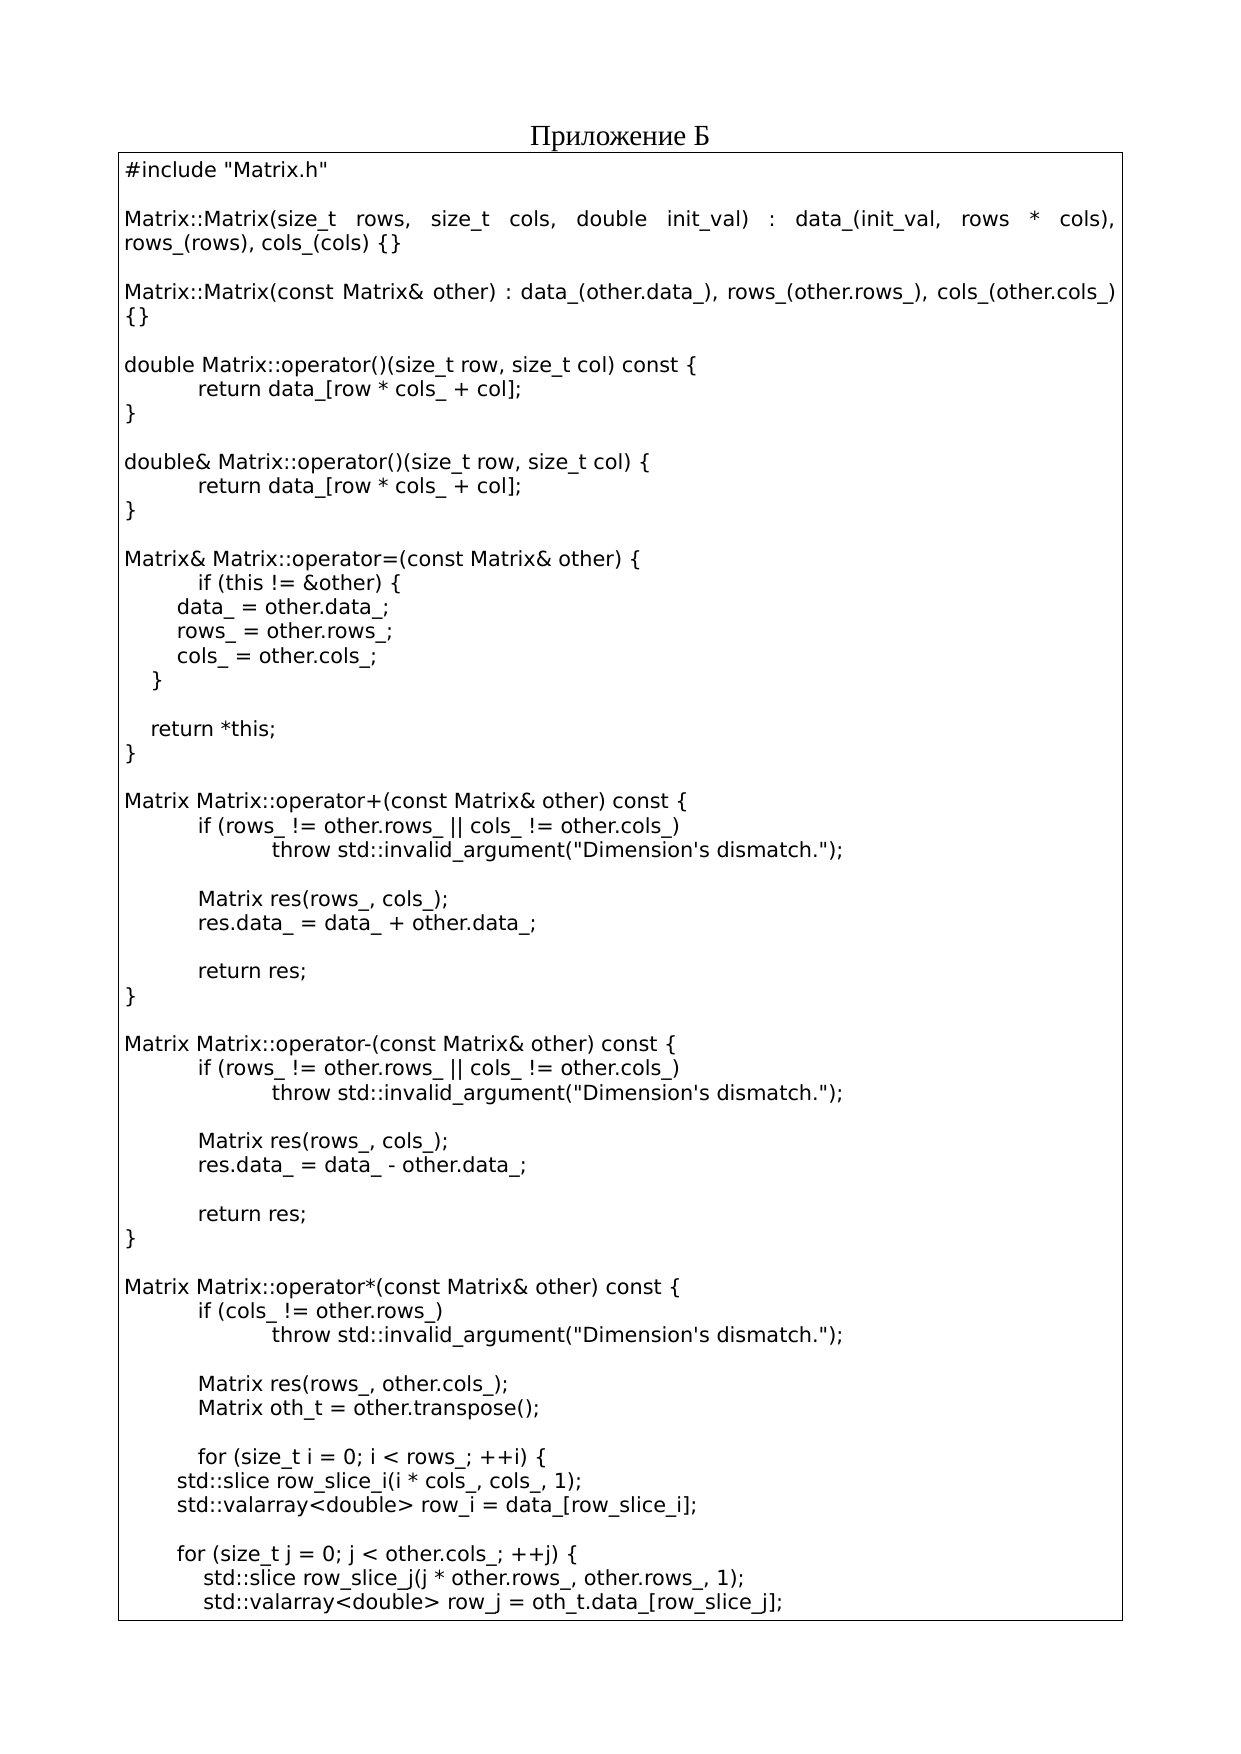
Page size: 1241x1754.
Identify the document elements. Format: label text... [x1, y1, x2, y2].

table_header #include "Matrix.h" Matrix::Matrix(size_t rows, size_t cols, double init_val) : data_(init_val, rows * cols), rows_(rows), cols_(cols) {} Matrix::Matrix(const Matrix& other) : data_(other.data_), rows_(other.rows_), cols_(other.cols_) {} double Matrix::operator()(size_t row, size_t col) const { return data_[row * cols_ + col]; } double& Matrix::operator()(size_t row, size_t col) { return data_[row * cols_ + col]; } Matrix& Matrix::operator=(const Matrix& other) { if (this != &other) { data_ = other.data_; rows_ = other.rows_; cols_ = other.cols_; } return *this; } Matrix Matrix::operator+(const Matrix& other) const { if (rows_ != other.rows_ || cols_ != other.cols_) throw std::invalid_argument("Dimension's dismatch."); Matrix res(rows_, cols_); res.data_ = data_ + other.data_; return res; } Matrix Matrix::operator-(const Matrix& other) const { if (rows_ != other.rows_ || cols_ != other.cols_) throw std::invalid_argument("Dimension's dismatch."); Matrix res(rows_, cols_); res.data_ = data_ - other.data_; return res; } Matrix Matrix::operator*(const Matrix& other) const { if (cols_ != other.rows_) throw std::invalid_argument("Dimension's dismatch."); Matrix res(rows_, other.cols_); Matrix oth_t = other.transpose(); for (size_t i = 0; i < rows_; ++i) { std::slice row_slice_i(i * cols_, cols_, 1); std::valarray<double> row_i = data_[row_slice_i]; for (size_t j = 0; j < other.cols_; ++j) { std::slice row_slice_j(j * other.rows_, other.rows_, 1); std::valarray<double> row_j = oth_t.data_[row_slice_j]; [119, 153, 1122, 1620]
text Приложение Б [118, 118, 1122, 152]
